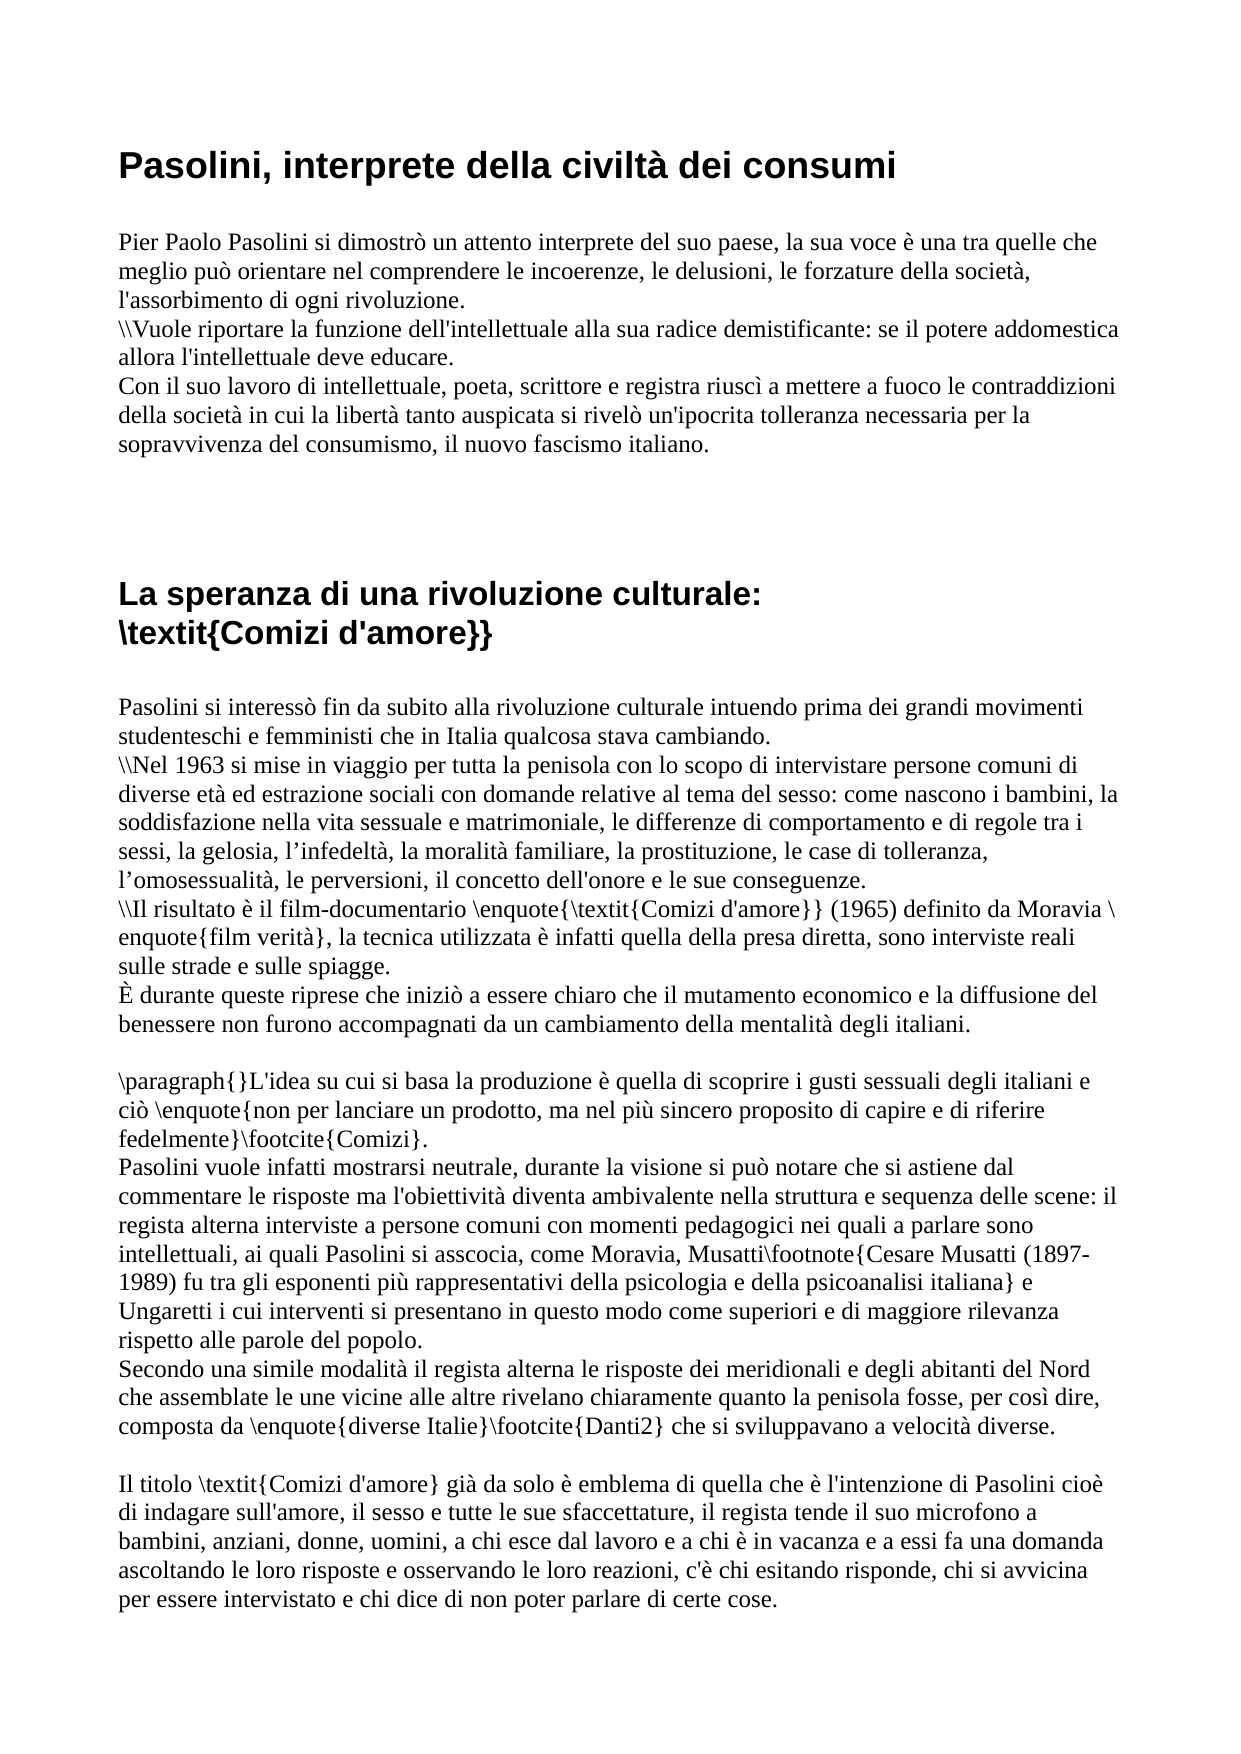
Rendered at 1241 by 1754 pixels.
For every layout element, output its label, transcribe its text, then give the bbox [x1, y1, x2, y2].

text Pasolini si interessò fin da subito alla rivoluzione culturale intuendo prima dei grandi movimenti studenteschi e femministi che in Italia qualcosa stava cambiando. \\Nel 1963 si mise in viaggio per tutta la penisola con lo scopo di intervistare persone comuni di diverse età ed estrazione sociali con domande relative al tema del sesso: come nascono i bambini, la soddisfazione nella vita sessuale e matrimoniale, le differenze di comportamento e di regole tra i sessi, la gelosia, l’infedeltà, la moralità familiare, la prostituzione, le case di tolleranza, l’omosessualità, le perversioni, il concetto dell'onore e le sue conseguenze. \\Il risultato è il film-documentario \enquote{\textit{Comizi d'amore}} (1965) definito da Moravia \enquote{film verità}, la tecnica utilizzata è infatti quella della presa diretta, sono interviste reali sulle strade e sulle spiagge. È durante queste riprese che iniziò a essere chiaro che il mutamento economico e la diffusione del benessere non furono accompagnati da un cambiamento della mentalità degli italiani. \paragraph{}L'idea su cui si basa la produzione è quella di scoprire i gusti sessuali degli italiani e ciò \enquote{non per lanciare un prodotto, ma nel più sincero proposito di capire e di riferire fedelmente}\footcite{Comizi}. Pasolini vuole infatti mostrarsi neutrale, durante la visione si può notare che si astiene dal commentare le risposte ma l'obiettività diventa ambivalente nella struttura e sequenza delle scene: il regista alterna interviste a persone comuni con momenti pedagogici nei quali a parlare sono intellettuali, ai quali Pasolini si asscocia, come Moravia, Musatti\footnote{Cesare Musatti (1897-1989) fu tra gli esponenti più rappresentativi della psicologia e della psicoanalisi italiana} e Ungaretti i cui interventi si presentano in questo modo come superiori e di maggiore rilevanza rispetto alle parole del popolo. Secondo una simile modalità il regista alterna le risposte dei meridionali e degli abitanti del Nord che assemblate le une vicine alle altre rivelano chiaramente quanto la penisola fosse, per così dire, composta da \enquote{diverse Italie}\footcite{Danti2} che si sviluppavano a velocità diverse. Il titolo \textit{Comizi d'amore} già da solo è emblema di quella che è l'intenzione di Pasolini cioè di indagare sull'amore, il sesso e tutte le sue sfaccettature, il regista tende il suo microfono a bambini, anziani, donne, uomini, a chi esce dal lavoro e a chi è in vacanza e a essi fa una domanda ascoltando le loro risposte e osservando le loro reazioni, c'è chi esitando risponde, chi si avvicina per essere intervistato e chi dice di non poter parlare di certe cose. [118, 664, 1122, 1612]
subtitle La speranza di una rivoluzione culturale: \textit{Comizi d'amore}} [118, 536, 1122, 651]
text Pier Paolo Pasolini si dimostrò un attento interprete del suo paese, la sua voce è una tra quelle che meglio può orientare nel comprendere le incoerenze, le delusioni, le forzature della società, l'assorbimento di ogni rivoluzione. \\Vuole riportare la funzione dell'intellettuale alla sua radice demistificante: se il potere addomestica allora l'intellettuale deve educare. Con il suo lavoro di intellettuale, poeta, scrittore e registra riuscì a mettere a fuoco le contraddizioni della società in cui la libertà tanto auspicata si rivelò un'ipocrita tolleranza necessaria per la sopravvivenza del consumismo, il nuovo fascismo italiano. [118, 199, 1122, 515]
subtitle Pasolini, interprete della civiltà dei consumi [118, 143, 1122, 186]
